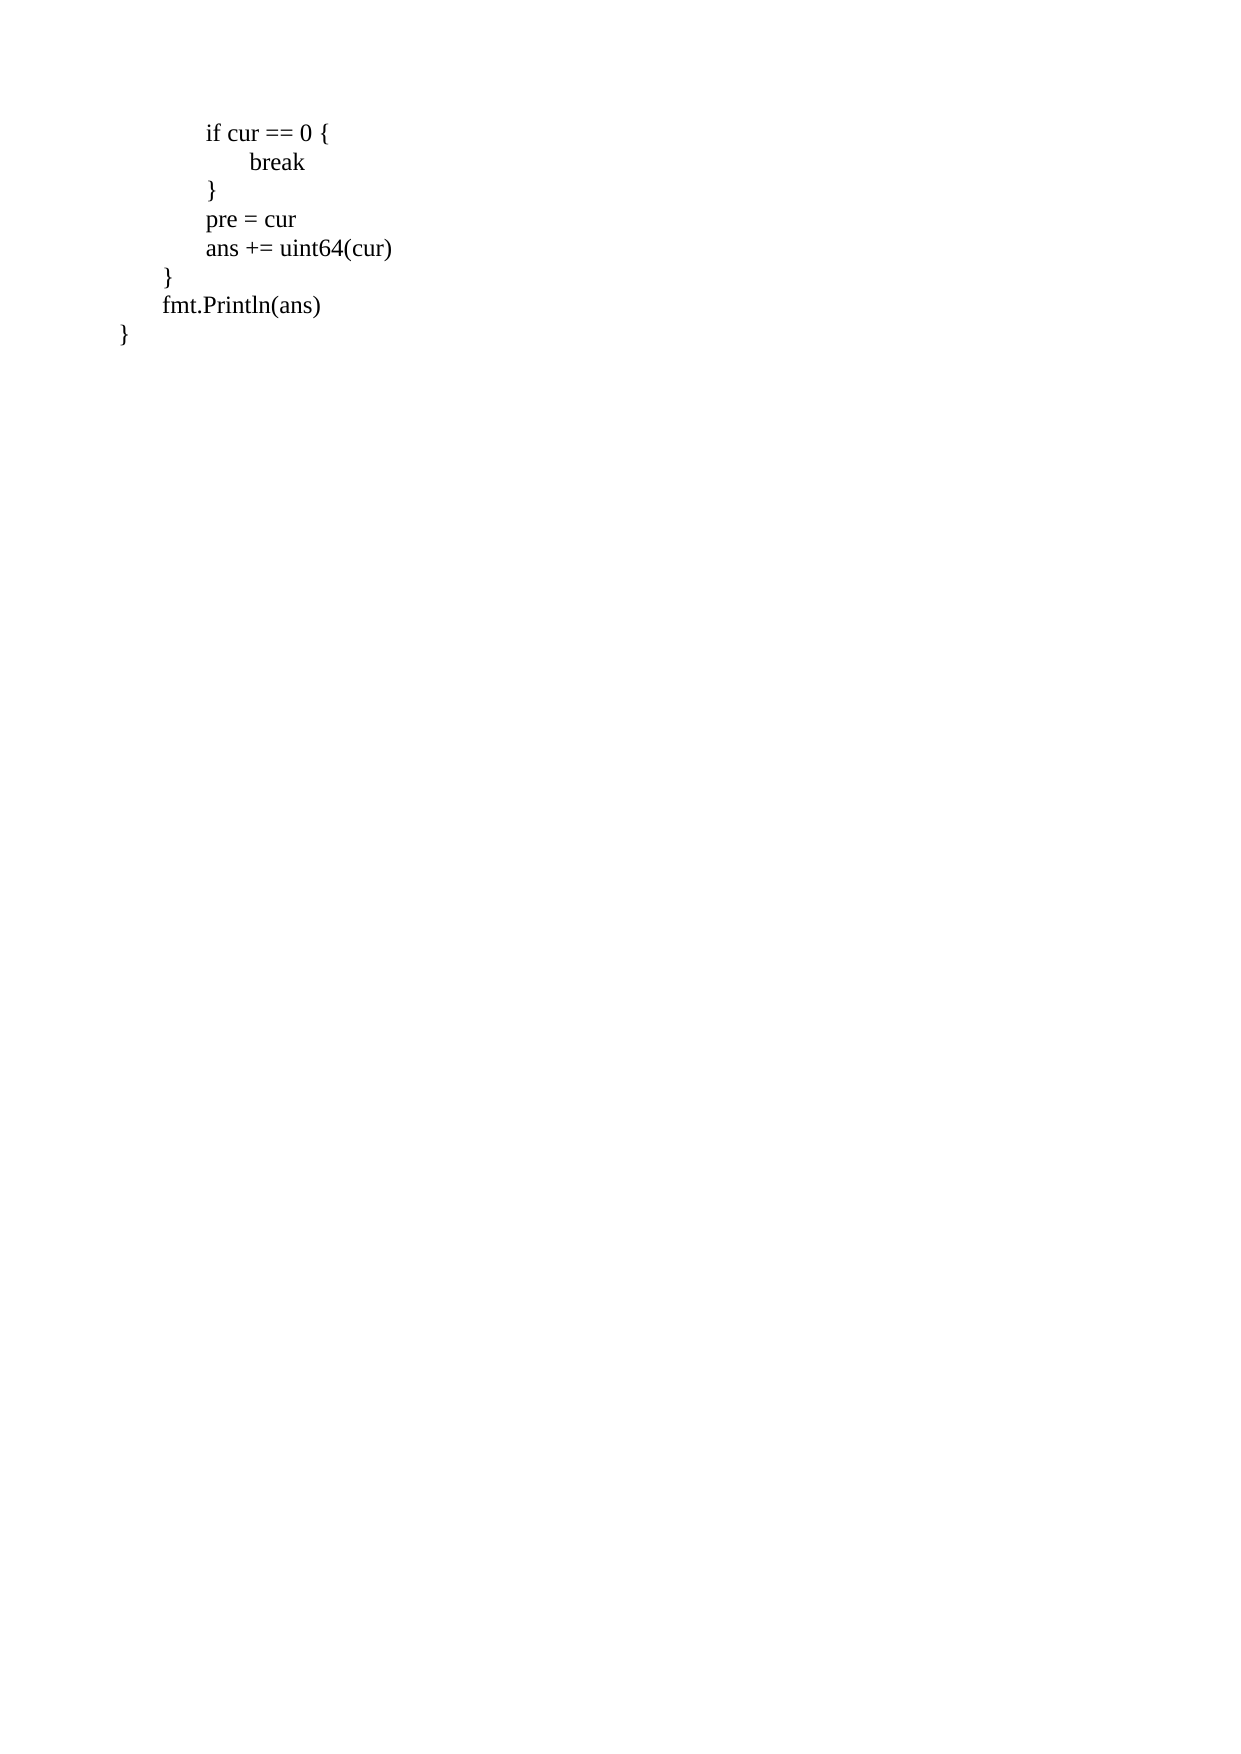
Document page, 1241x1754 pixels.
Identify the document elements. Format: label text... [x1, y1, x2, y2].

text } [118, 176, 1122, 204]
text } [118, 262, 1122, 291]
text ans += uint64(cur) [118, 233, 1122, 262]
text if cur == 0 { [118, 118, 1122, 147]
text } [118, 319, 1122, 348]
text fmt.Println(ans) [118, 291, 1122, 319]
text pre = cur [118, 204, 1122, 233]
text break [118, 147, 1122, 176]
